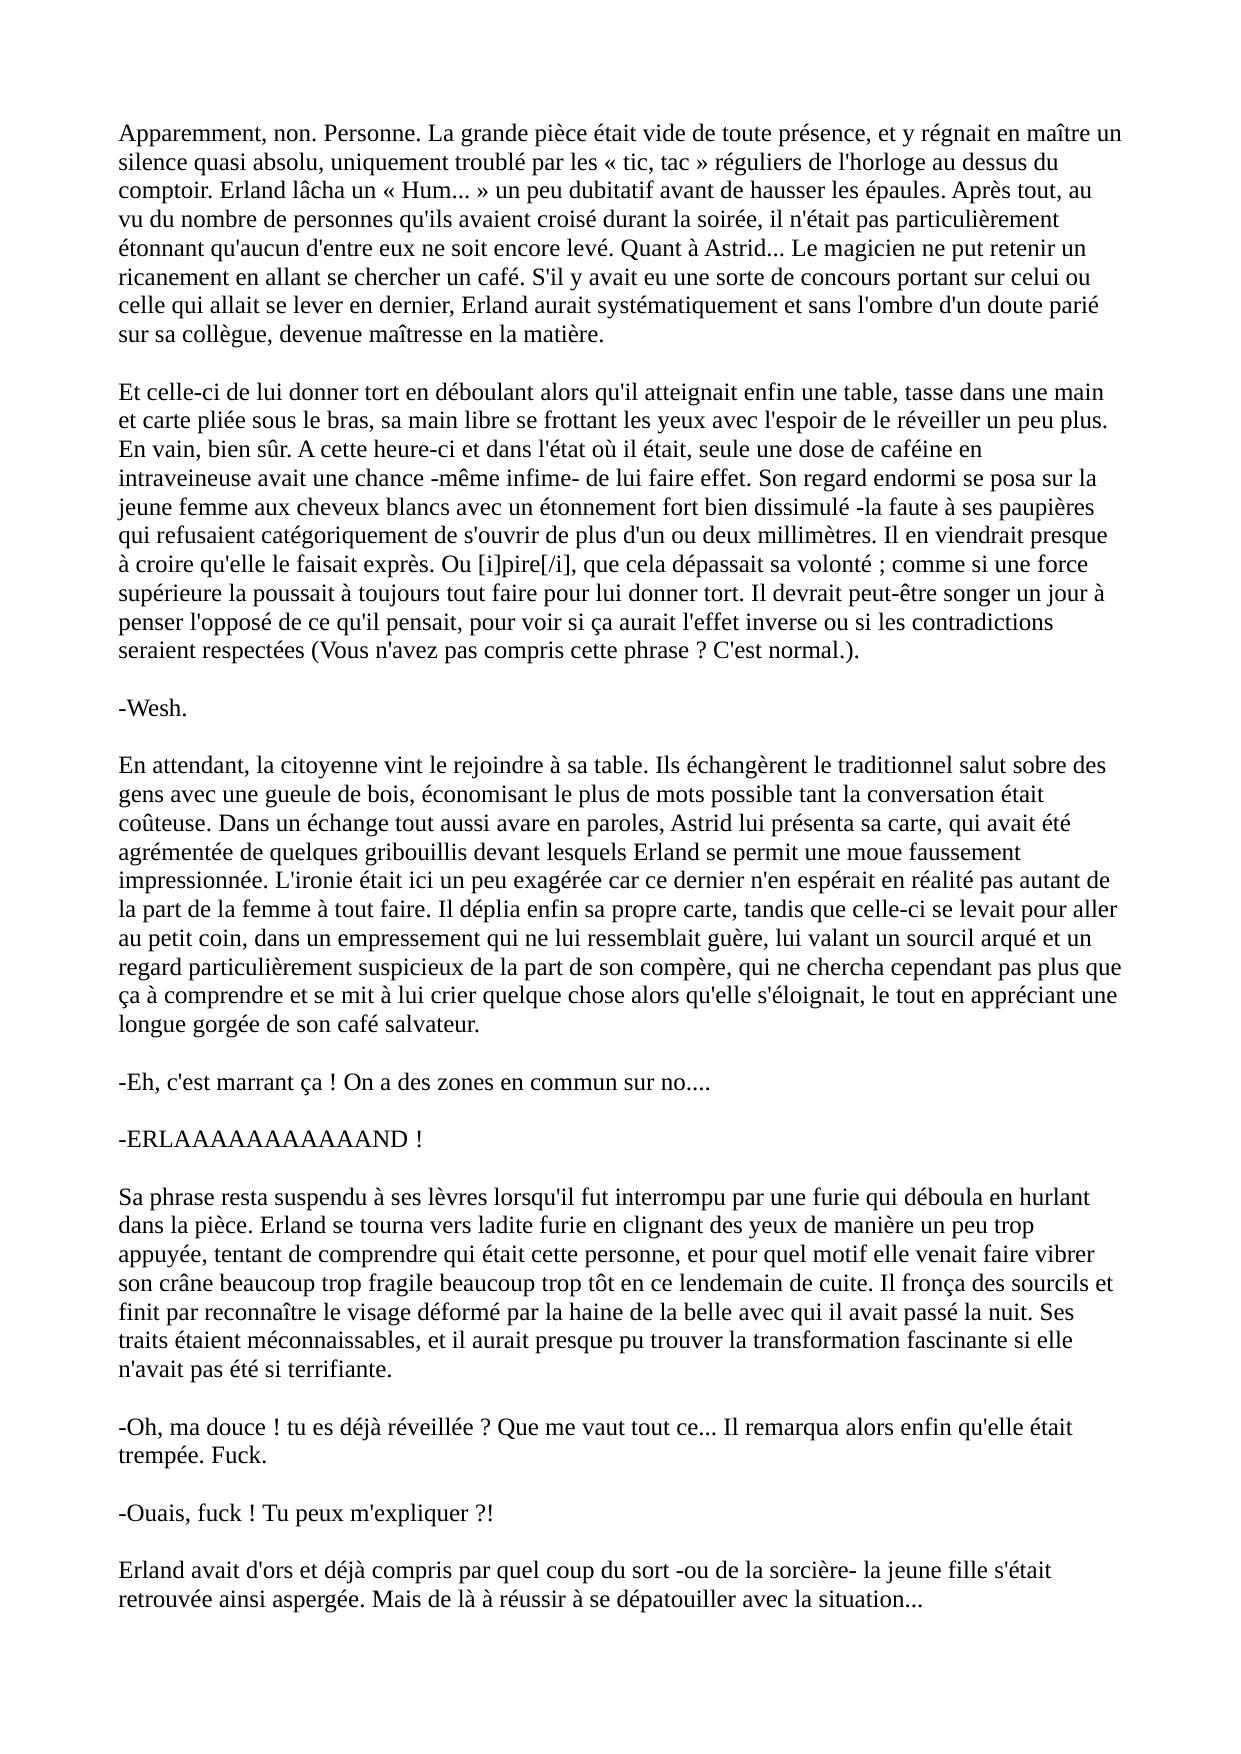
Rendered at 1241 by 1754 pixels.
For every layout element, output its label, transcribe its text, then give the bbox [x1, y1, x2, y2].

text -Wesh. [118, 693, 1122, 722]
text Erland avait d'ors et déjà compris par quel coup du sort -ou de la sorcière- la jeune fille s'était retrouvée ainsi aspergée. Mais de là à réussir à se dépatouiller avec la situation... [118, 1556, 1122, 1613]
text En attendant, la citoyenne vint le rejoindre à sa table. Ils échangèrent le traditionnel salut sobre des gens avec une gueule de bois, économisant le plus de mots possible tant la conversation était coûteuse. Dans un échange tout aussi avare en paroles, Astrid lui présenta sa carte, qui avait été agrémentée de quelques gribouillis devant lesquels Erland se permit une moue faussement impressionnée. L'ironie était ici un peu exagérée car ce dernier n'en espérait en réalité pas autant de la part de la femme à tout faire. Il déplia enfin sa propre carte, tandis que celle-ci se levait pour aller au petit coin, dans un empressement qui ne lui ressemblait guère, lui valant un sourcil arqué et un regard particulièrement suspicieux de la part de son compère, qui ne chercha cependant pas plus que ça à comprendre et se mit à lui crier quelque chose alors qu'elle s'éloignait, le tout en appréciant une longue gorgée de son café salvateur. [118, 751, 1122, 1038]
text -Oh, ma douce ! tu es déjà réveillée ? Que me vaut tout ce... Il remarqua alors enfin qu'elle était trempée. Fuck. [118, 1412, 1122, 1469]
text -Ouais, fuck ! Tu peux m'expliquer ?! [118, 1498, 1122, 1527]
text Et celle-ci de lui donner tort en déboulant alors qu'il atteignait enfin une table, tasse dans une main et carte pliée sous le bras, sa main libre se frottant les yeux avec l'espoir de le réveiller un peu plus. En vain, bien sûr. A cette heure-ci et dans l'état où il était, seule une dose de caféine en intraveineuse avait une chance -même infime- de lui faire effet. Son regard endormi se posa sur la jeune femme aux cheveux blancs avec un étonnement fort bien dissimulé -la faute à ses paupières qui refusaient catégoriquement de s'ouvrir de plus d'un ou deux millimètres. Il en viendrait presque à croire qu'elle le faisait exprès. Ou [i]pire[/i], que cela dépassait sa volonté ; comme si une force supérieure la poussait à toujours tout faire pour lui donner tort. Il devrait peut-être songer un jour à penser l'opposé de ce qu'il pensait, pour voir si ça aurait l'effet inverse ou si les contradictions seraient respectées (Vous n'avez pas compris cette phrase ? C'est normal.). [118, 377, 1122, 664]
text -Eh, c'est marrant ça ! On a des zones en commun sur no.... [118, 1067, 1122, 1096]
text Sa phrase resta suspendu à ses lèvres lorsqu'il fut interrompu par une furie qui déboula en hurlant dans la pièce. Erland se tourna vers ladite furie en clignant des yeux de manière un peu trop appuyée, tentant de comprendre qui était cette personne, et pour quel motif elle venait faire vibrer son crâne beaucoup trop fragile beaucoup trop tôt en ce lendemain de cuite. Il fronça des sourcils et finit par reconnaître le visage déformé par la haine de la belle avec qui il avait passé la nuit. Ses traits étaient méconnaissables, et il aurait presque pu trouver la transformation fascinante si elle n'avait pas été si terrifiante. [118, 1182, 1122, 1383]
text -ERLAAAAAAAAAAAND ! [118, 1124, 1122, 1153]
text Apparemment, non. Personne. La grande pièce était vide de toute présence, et y régnait en maître un silence quasi absolu, uniquement troublé par les « tic, tac » réguliers de l'horloge au dessus du comptoir. Erland lâcha un « Hum... » un peu dubitatif avant de hausser les épaules. Après tout, au vu du nombre de personnes qu'ils avaient croisé durant la soirée, il n'était pas particulièrement étonnant qu'aucun d'entre eux ne soit encore levé. Quant à Astrid... Le magicien ne put retenir un ricanement en allant se chercher un café. S'il y avait eu une sorte de concours portant sur celui ou celle qui allait se lever en dernier, Erland aurait systématiquement et sans l'ombre d'un doute parié sur sa collègue, devenue maîtresse en la matière. [118, 118, 1122, 348]
